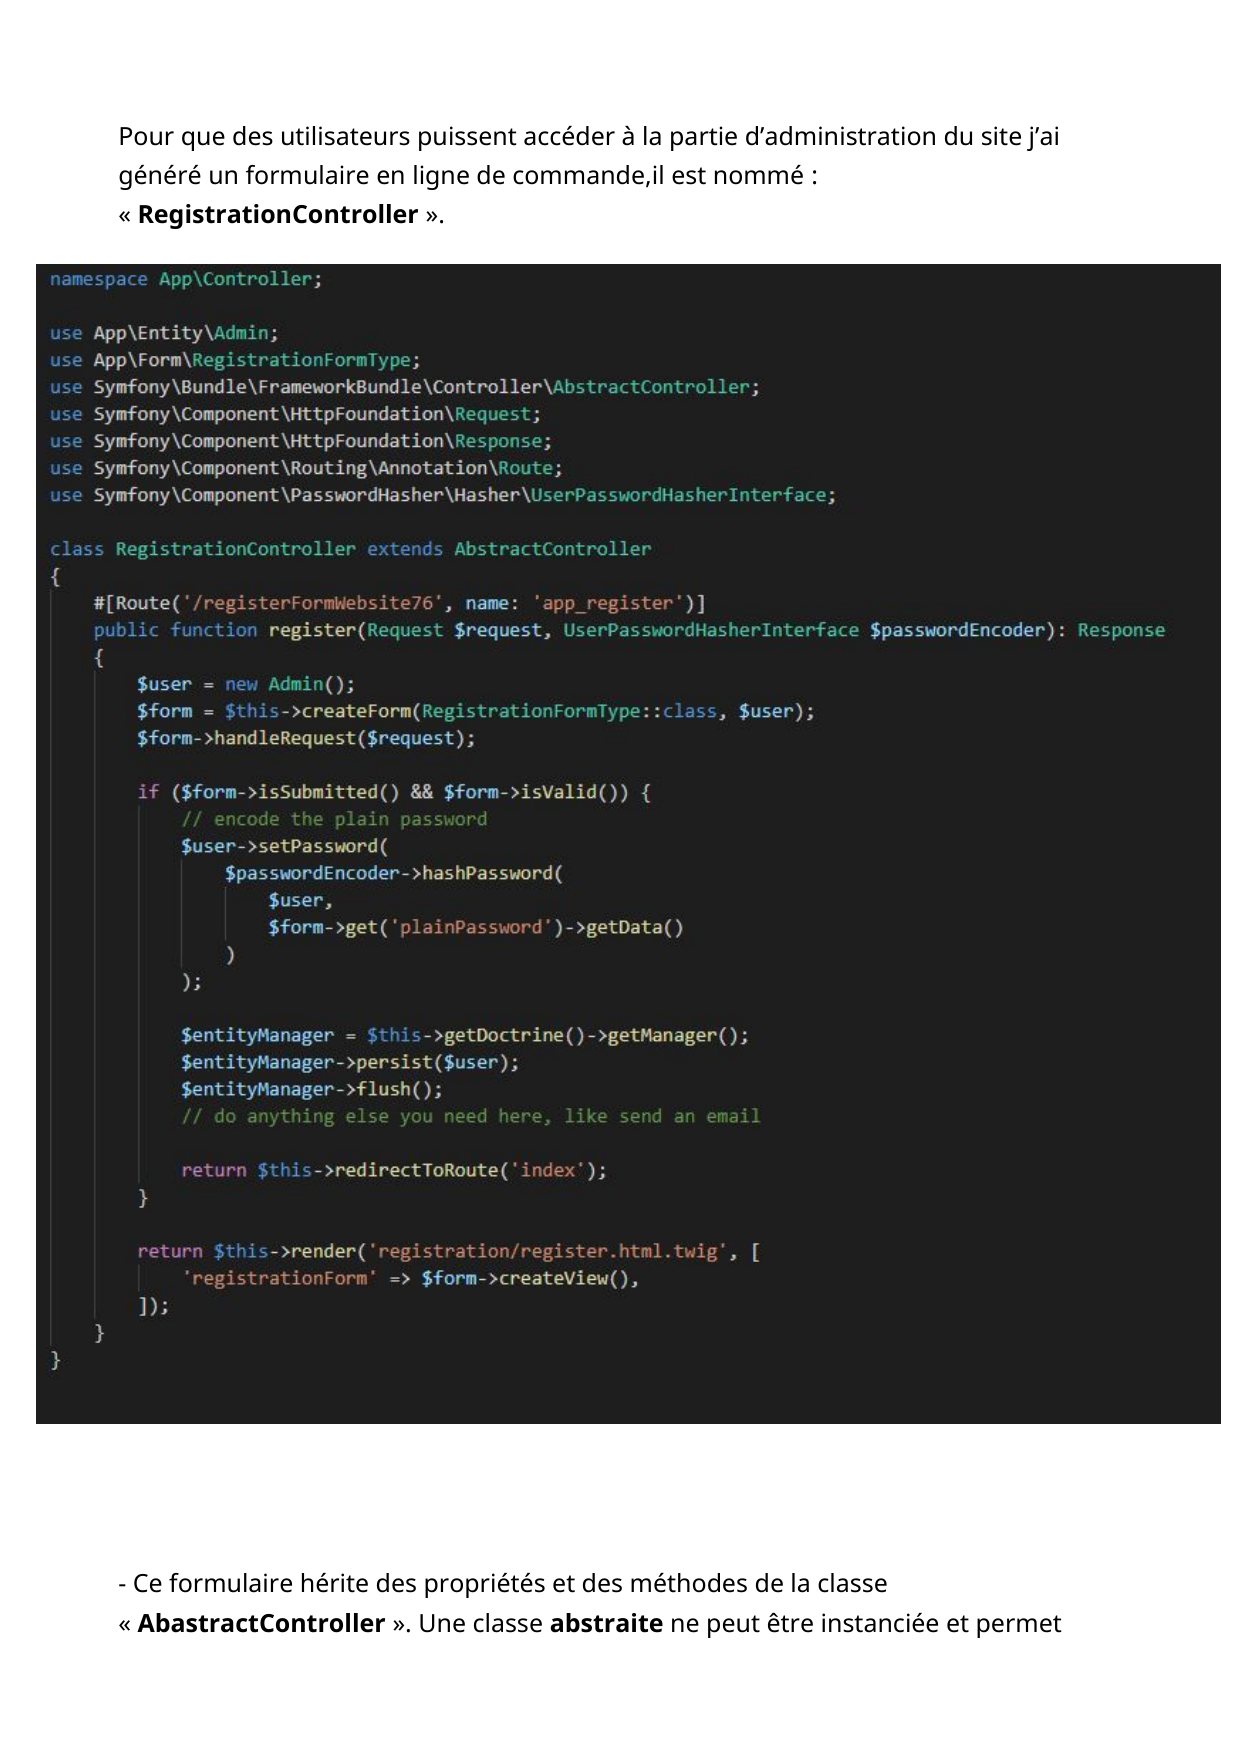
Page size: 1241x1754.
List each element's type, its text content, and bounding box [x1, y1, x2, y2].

text - Ce formulaire hérite des propriétés et des méthodes de la classe « AbastractController ». Une classe abstraite ne peut être instanciée et permet [118, 1566, 1122, 1639]
text Pour que des utilisateurs puissent accéder à la partie d’administration du site j’ai généré un formulaire en ligne de commande,il est nommé : « RegistrationController ». [118, 118, 1122, 231]
picture [36, 264, 1221, 1424]
